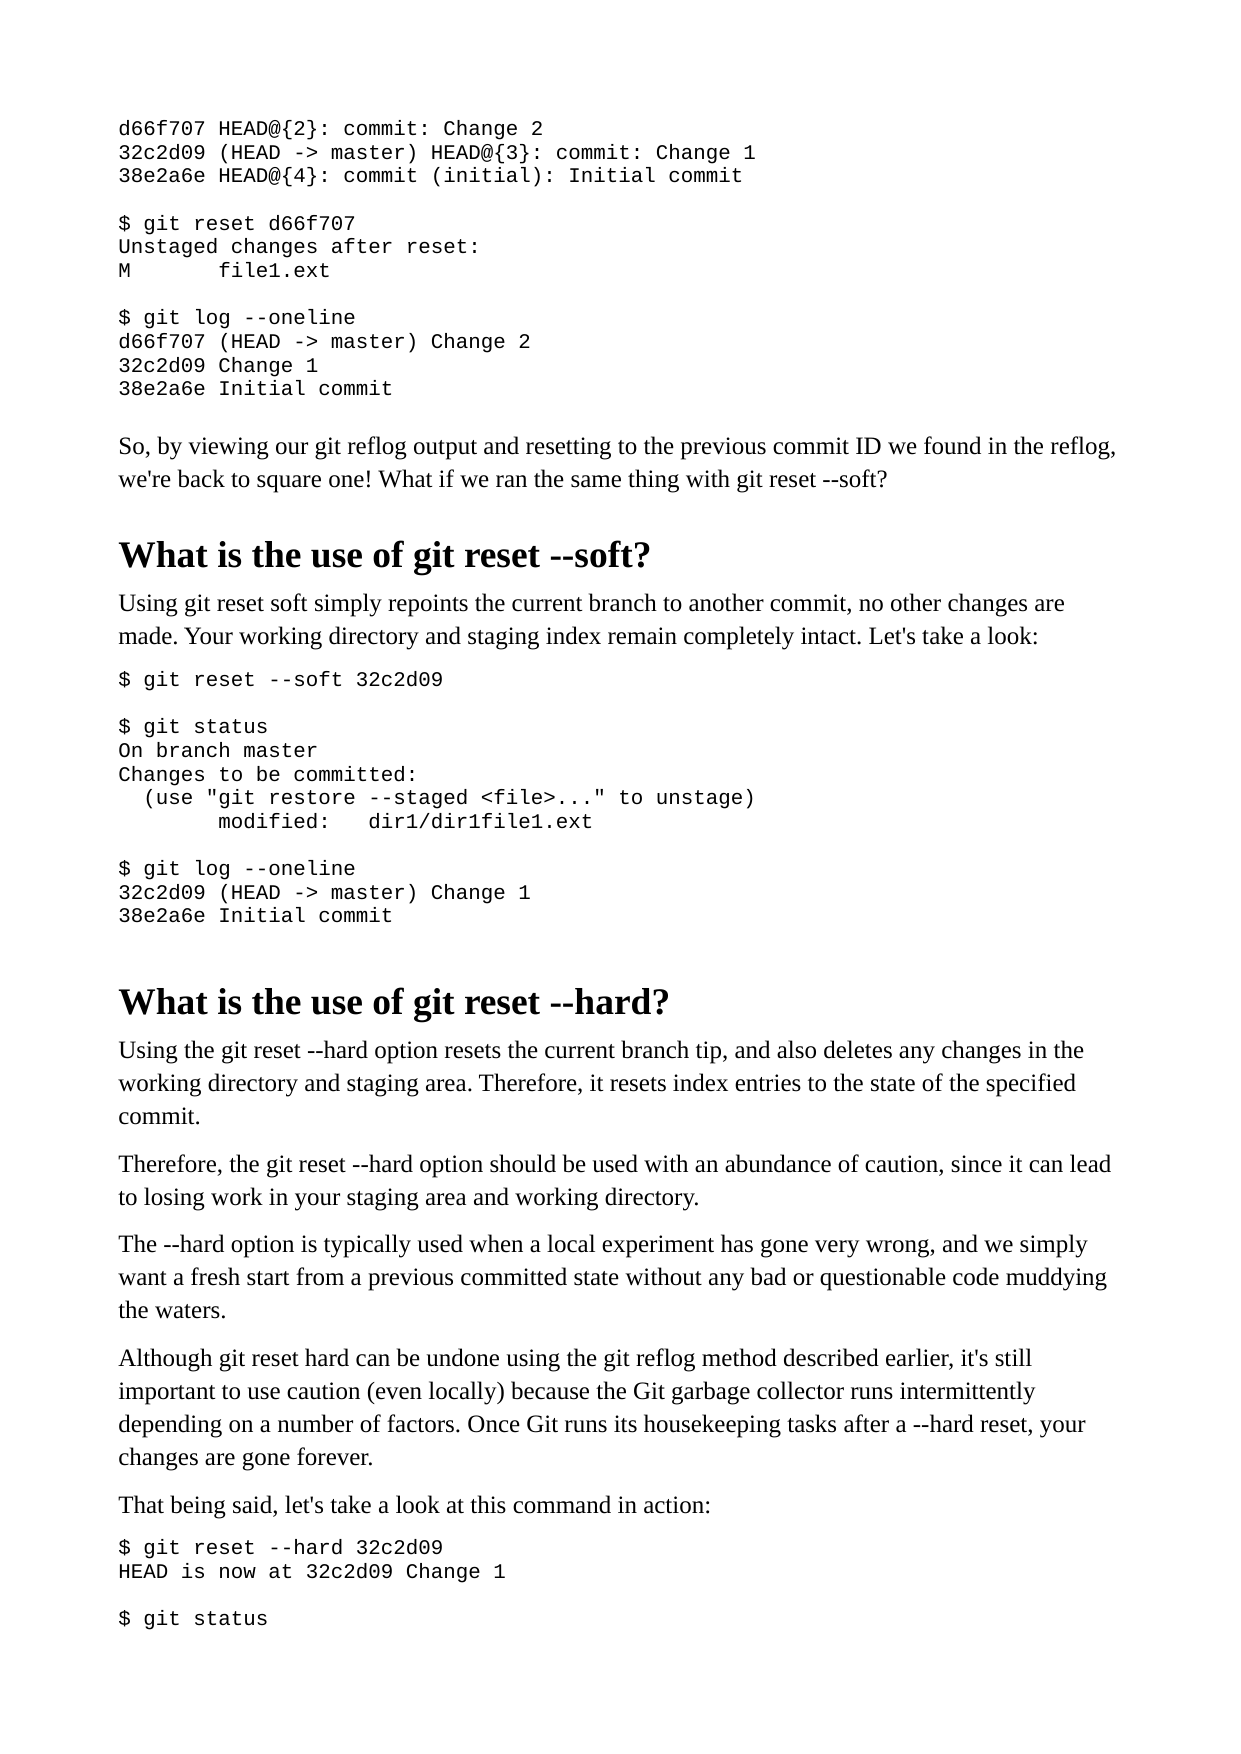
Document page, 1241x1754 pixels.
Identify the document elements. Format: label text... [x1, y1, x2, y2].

text $ git log --oneline [118, 307, 1122, 331]
text (use "git restore --staged <file>..." to unstage) [118, 787, 1122, 811]
text That being said, let's take a look at this command in action: [118, 1490, 1122, 1518]
subtitle What is the use of git reset --soft? [118, 533, 1122, 576]
text M file1.ext [118, 260, 1122, 284]
text $ git reset d66f707 [118, 213, 1122, 236]
text Using git reset soft simply repoints the current branch to another commit, no other changes are made. Your working directory and staging index remain completely intact. Let's take a look: [118, 588, 1122, 650]
text 32c2d09 (HEAD -> master) Change 1 [118, 882, 1122, 906]
text Changes to be committed: [118, 764, 1122, 787]
text 32c2d09 Change 1 [118, 354, 1122, 378]
text d66f707 HEAD@{2}: commit: Change 2 [118, 118, 1122, 142]
text $ git reset --soft 32c2d09 [118, 669, 1122, 693]
text $ git log --oneline [118, 858, 1122, 882]
text d66f707 (HEAD -> master) Change 2 [118, 331, 1122, 354]
text Unstaged changes after reset: [118, 236, 1122, 260]
text 38e2a6e Initial commit [118, 906, 1122, 929]
text On branch master [118, 740, 1122, 764]
text The --hard option is typically used when a local experiment has gone very wrong, and we simply want a fresh start from a previous committed state without any bad or questionable code muddying the waters. [118, 1229, 1122, 1324]
text Although git reset hard can be undone using the git reflog method described earlier, it's still important to use caution (even locally) because the Git garbage collector runs intermittently depending on a number of factors. Once Git runs its housekeeping tasks after a --hard reset, your changes are gone forever. [118, 1343, 1122, 1471]
text 32c2d09 (HEAD -> master) HEAD@{3}: commit: Change 1 [118, 142, 1122, 165]
text 38e2a6e Initial commit [118, 378, 1122, 402]
text Using the git reset --hard option resets the current branch tip, and also deletes any changes in the working directory and staging area. Therefore, it resets index entries to the state of the specified commit. [118, 1035, 1122, 1130]
text So, by viewing our git reflog output and resetting to the previous commit ID we found in the reflog, we're back to square one! What if we ran the same thing with git reset --soft? [118, 431, 1122, 493]
text 38e2a6e HEAD@{4}: commit (initial): Initial commit [118, 165, 1122, 189]
text HEAD is now at 32c2d09 Change 1 [118, 1561, 1122, 1584]
text $ git status [118, 716, 1122, 740]
text Therefore, the git reset --hard option should be used with an abundance of caution, since it can lead to losing work in your staging area and working directory. [118, 1149, 1122, 1211]
text modified: dir1/dir1file1.ext [118, 811, 1122, 834]
text $ git status [118, 1608, 1122, 1632]
text $ git reset --hard 32c2d09 [118, 1537, 1122, 1561]
subtitle What is the use of git reset --hard? [118, 979, 1122, 1023]
